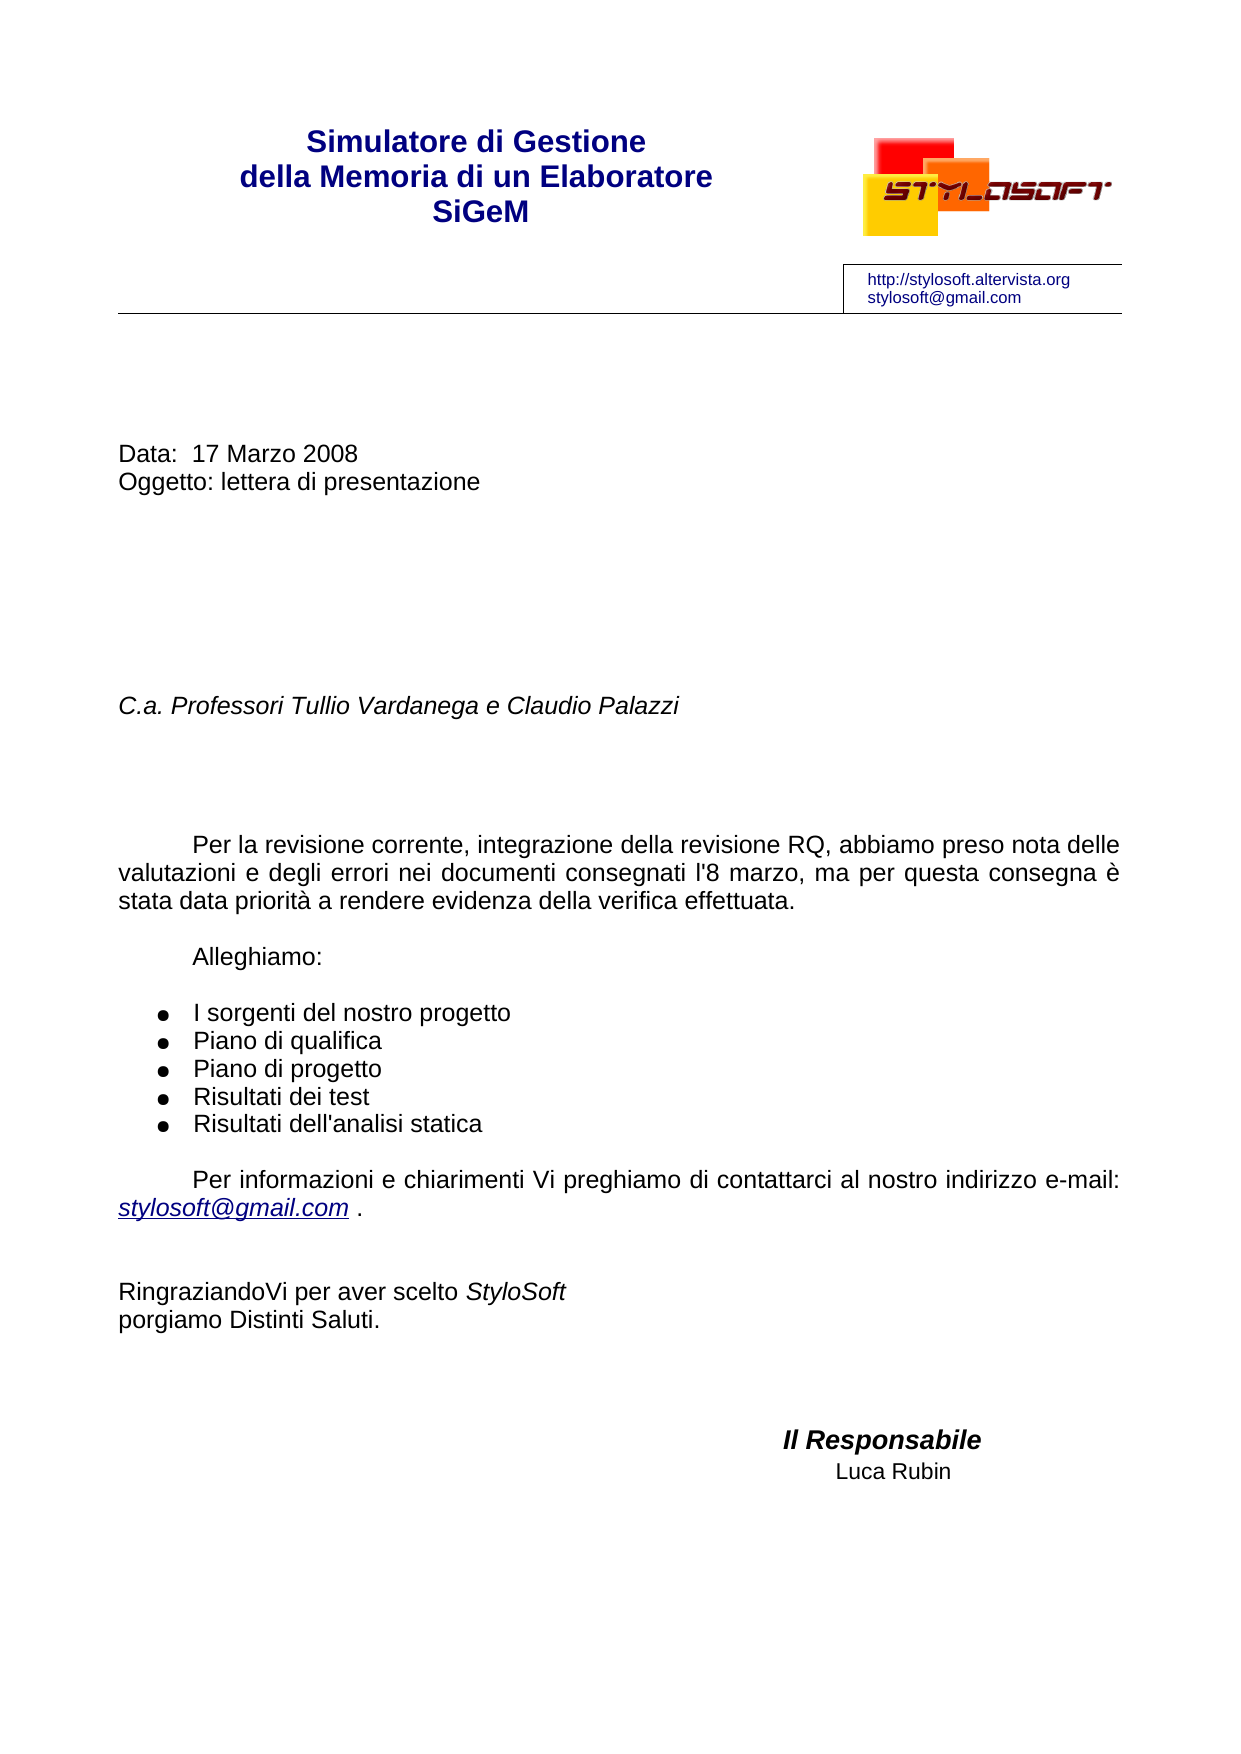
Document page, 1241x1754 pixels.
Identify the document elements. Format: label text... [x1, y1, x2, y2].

text C.a. Professori Tullio Vardanega e Claudio Palazzi [118, 692, 1122, 719]
list Piano di qualifica [156, 1027, 1122, 1054]
text RingraziandoVi per aver scelto StyloSoft [118, 1278, 1122, 1306]
picture [848, 123, 1117, 247]
text Oggetto: lettera di presentazione [118, 468, 1122, 496]
text Alleghiamo: [118, 943, 1122, 971]
text Data: 17 Marzo 2008 [118, 440, 1122, 468]
text Il Responsabile [118, 1424, 1122, 1455]
list Piano di progetto [156, 1054, 1122, 1082]
text Per la revisione corrente, integrazione della revisione RQ, abbiamo preso nota delle valutazioni e degli errori nei documenti consegnati l'8 marzo, ma per questa consegna è stata data priorità a rendere evidenza della verifica effettuata. [118, 831, 1122, 915]
text Luca Rubin [118, 1455, 1122, 1485]
list I sorgenti del nostro progetto [156, 999, 1122, 1027]
text porgiamo Distinti Saluti. [118, 1306, 1122, 1334]
list Risultati dell'analisi statica [156, 1110, 1122, 1138]
list Risultati dei test [156, 1082, 1122, 1110]
text Per informazioni e chiarimenti Vi preghiamo di contattarci al nostro indirizzo e-mail: stylosoft@gmail.com . [118, 1166, 1122, 1222]
